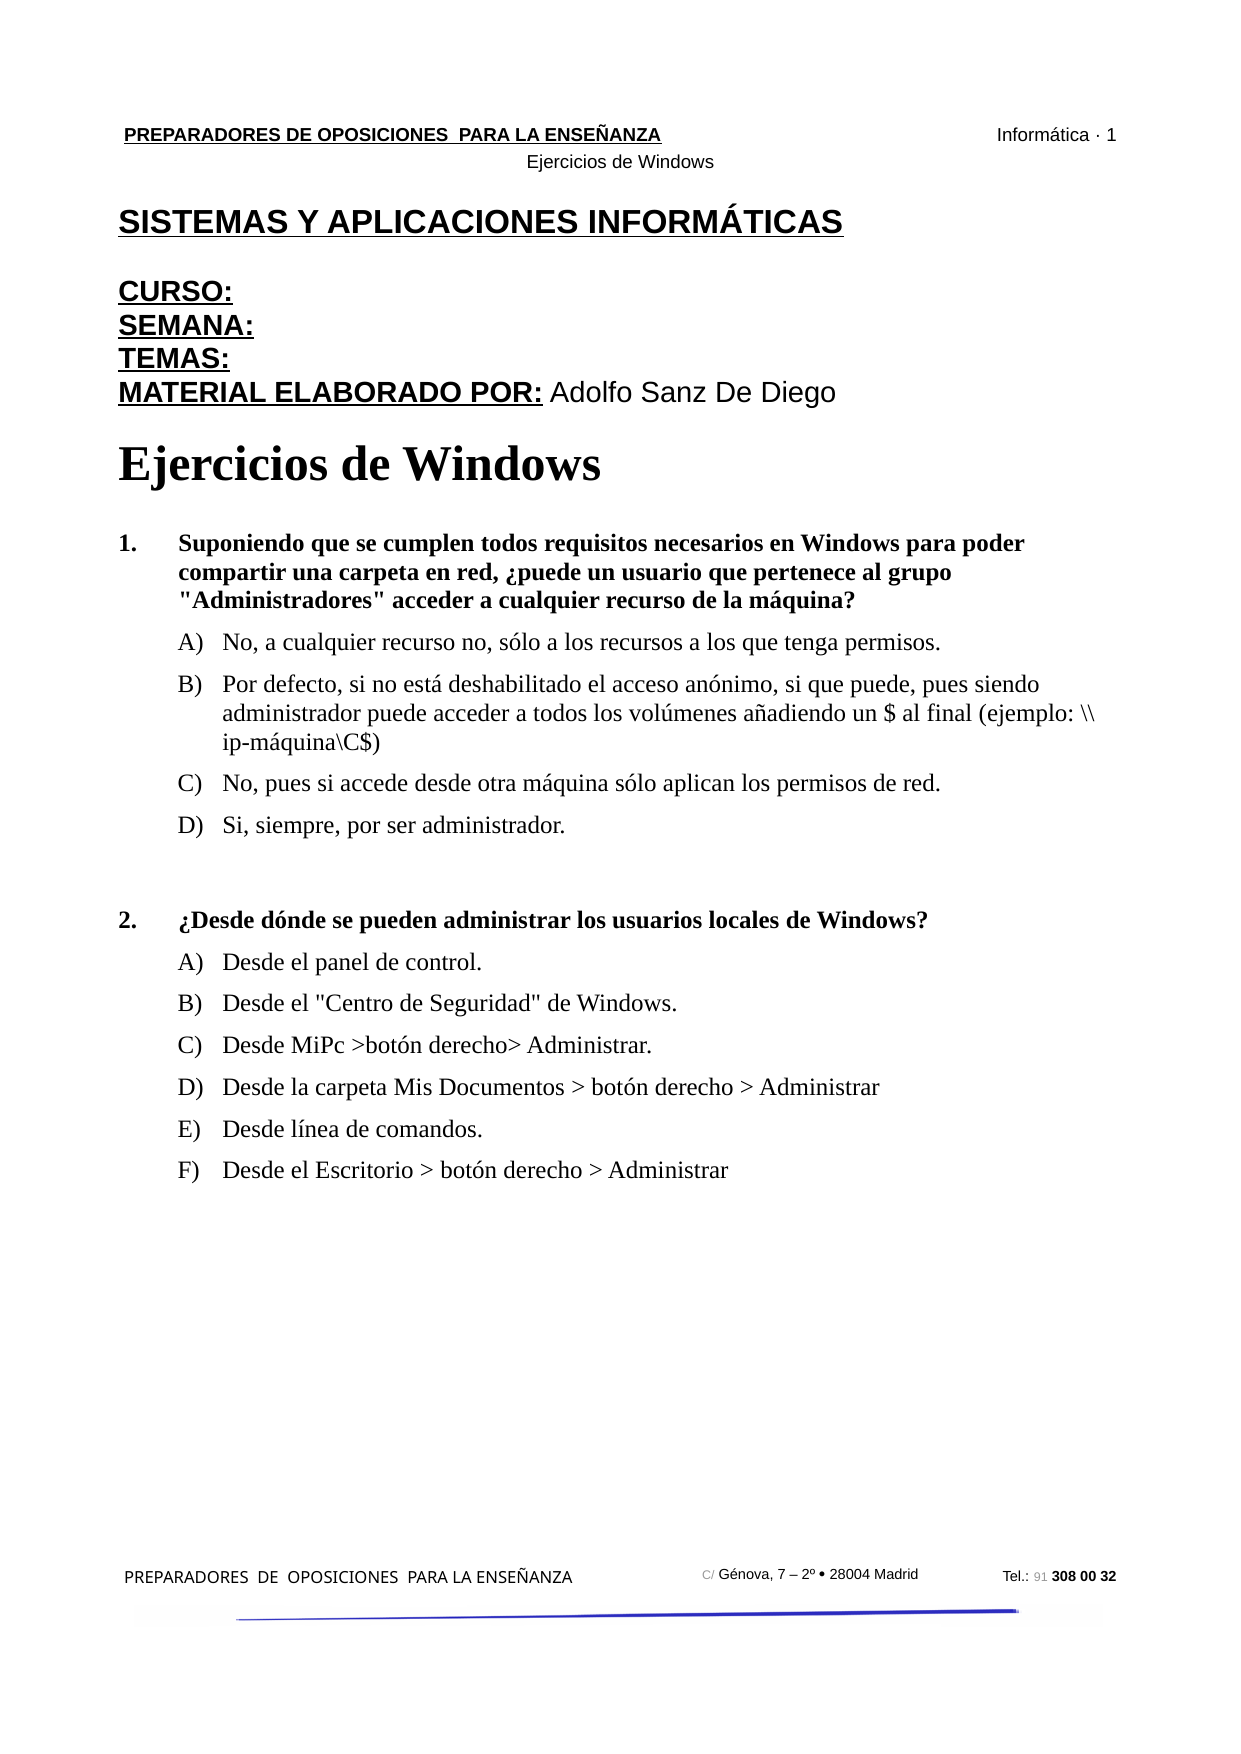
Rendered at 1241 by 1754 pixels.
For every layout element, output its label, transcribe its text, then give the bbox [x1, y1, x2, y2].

subtitle Desde el panel de control. [177, 947, 1122, 976]
subtitle Desde el "Centro de Seguridad" de Windows. [177, 988, 1122, 1017]
subtitle Desde la carpeta Mis Documentos > botón derecho > Administrar [177, 1072, 1122, 1101]
subtitle Por defecto, si no está deshabilitado el acceso anónimo, si que puede, pues siendo administrador puede acceder a todos los volúmenes añadiendo un $ al final (ejemplo: \\ip-máquina\C$) [177, 669, 1122, 755]
subtitle No, pues si accede desde otra máquina sólo aplican los permisos de red. [177, 768, 1122, 797]
subtitle Suponiendo que se cumplen todos requisitos necesarios en Windows para poder compartir una carpeta en red, ¿puede un usuario que pertenece al grupo "Administradores" acceder a cualquier recurso de la máquina? [118, 528, 1122, 614]
subtitle Si, siempre, por ser administrador. [177, 810, 1122, 839]
subtitle Ejercicios de Windows [118, 433, 1122, 491]
subtitle Desde línea de comandos. [177, 1114, 1122, 1143]
subtitle Desde MiPc >botón derecho> Administrar. [177, 1030, 1122, 1059]
picture [134, 1602, 1103, 1627]
text MATERIAL ELABORADO POR: Adolfo Sanz De Diego [118, 375, 1122, 408]
text SEMANA: [118, 308, 1122, 341]
subtitle Desde el Escritorio > botón derecho > Administrar [177, 1156, 1122, 1184]
text CURSO: [118, 274, 1122, 308]
subtitle No, a cualquier recurso no, sólo a los recursos a los que tenga permisos. [177, 627, 1122, 656]
text TEMAS: [118, 341, 1122, 375]
subtitle ¿Desde dónde se pueden administrar los usuarios locales de Windows? [118, 905, 1122, 934]
text SISTEMAS Y APLICACIONES INFORMÁTICAS [118, 202, 1122, 241]
